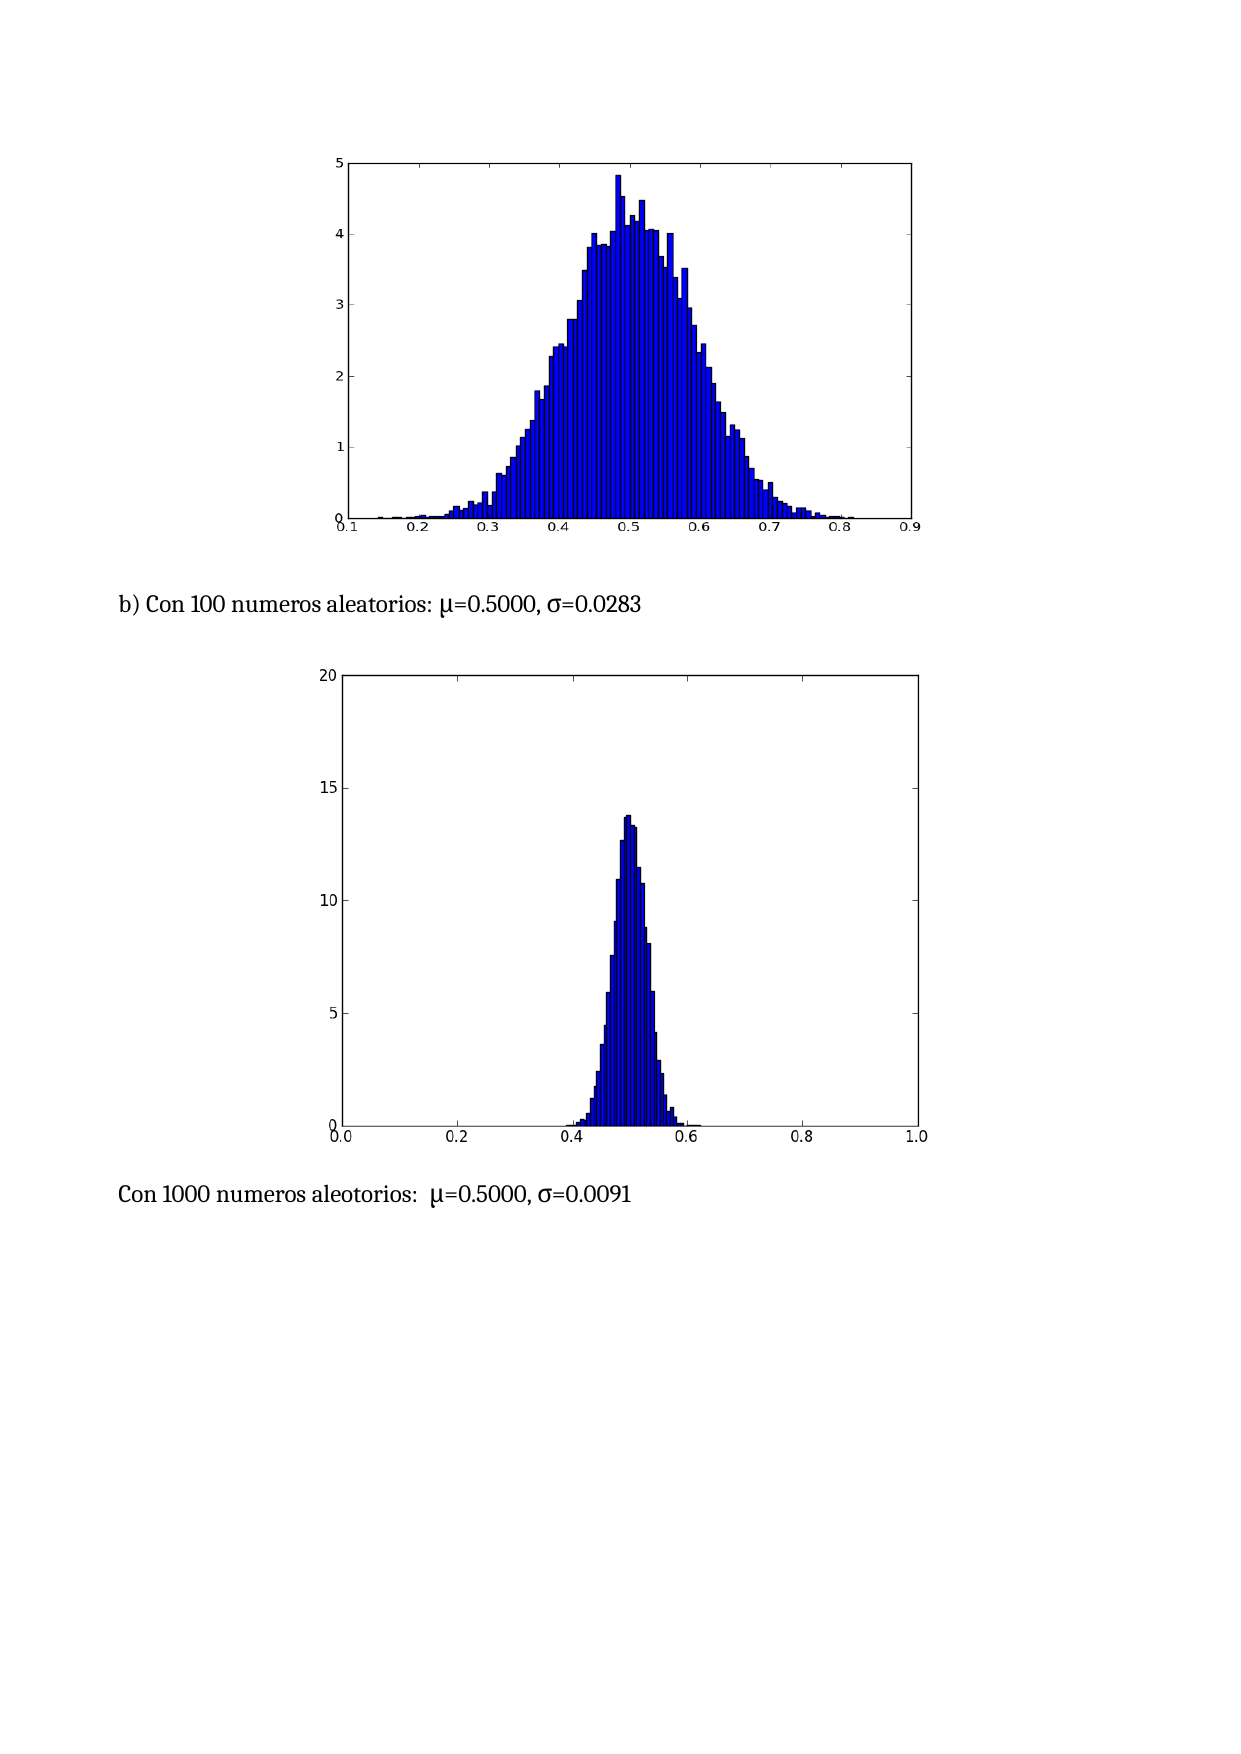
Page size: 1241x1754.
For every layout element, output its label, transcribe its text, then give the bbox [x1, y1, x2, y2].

text b) Con 100 numeros aleatorios: μ=0.5000, σ=0.0283 [118, 590, 1122, 619]
picture [250, 619, 991, 1181]
picture [257, 118, 983, 562]
text Con 1000 numeros aleotorios: μ=0.5000, σ=0.0091 [118, 1109, 1122, 1209]
